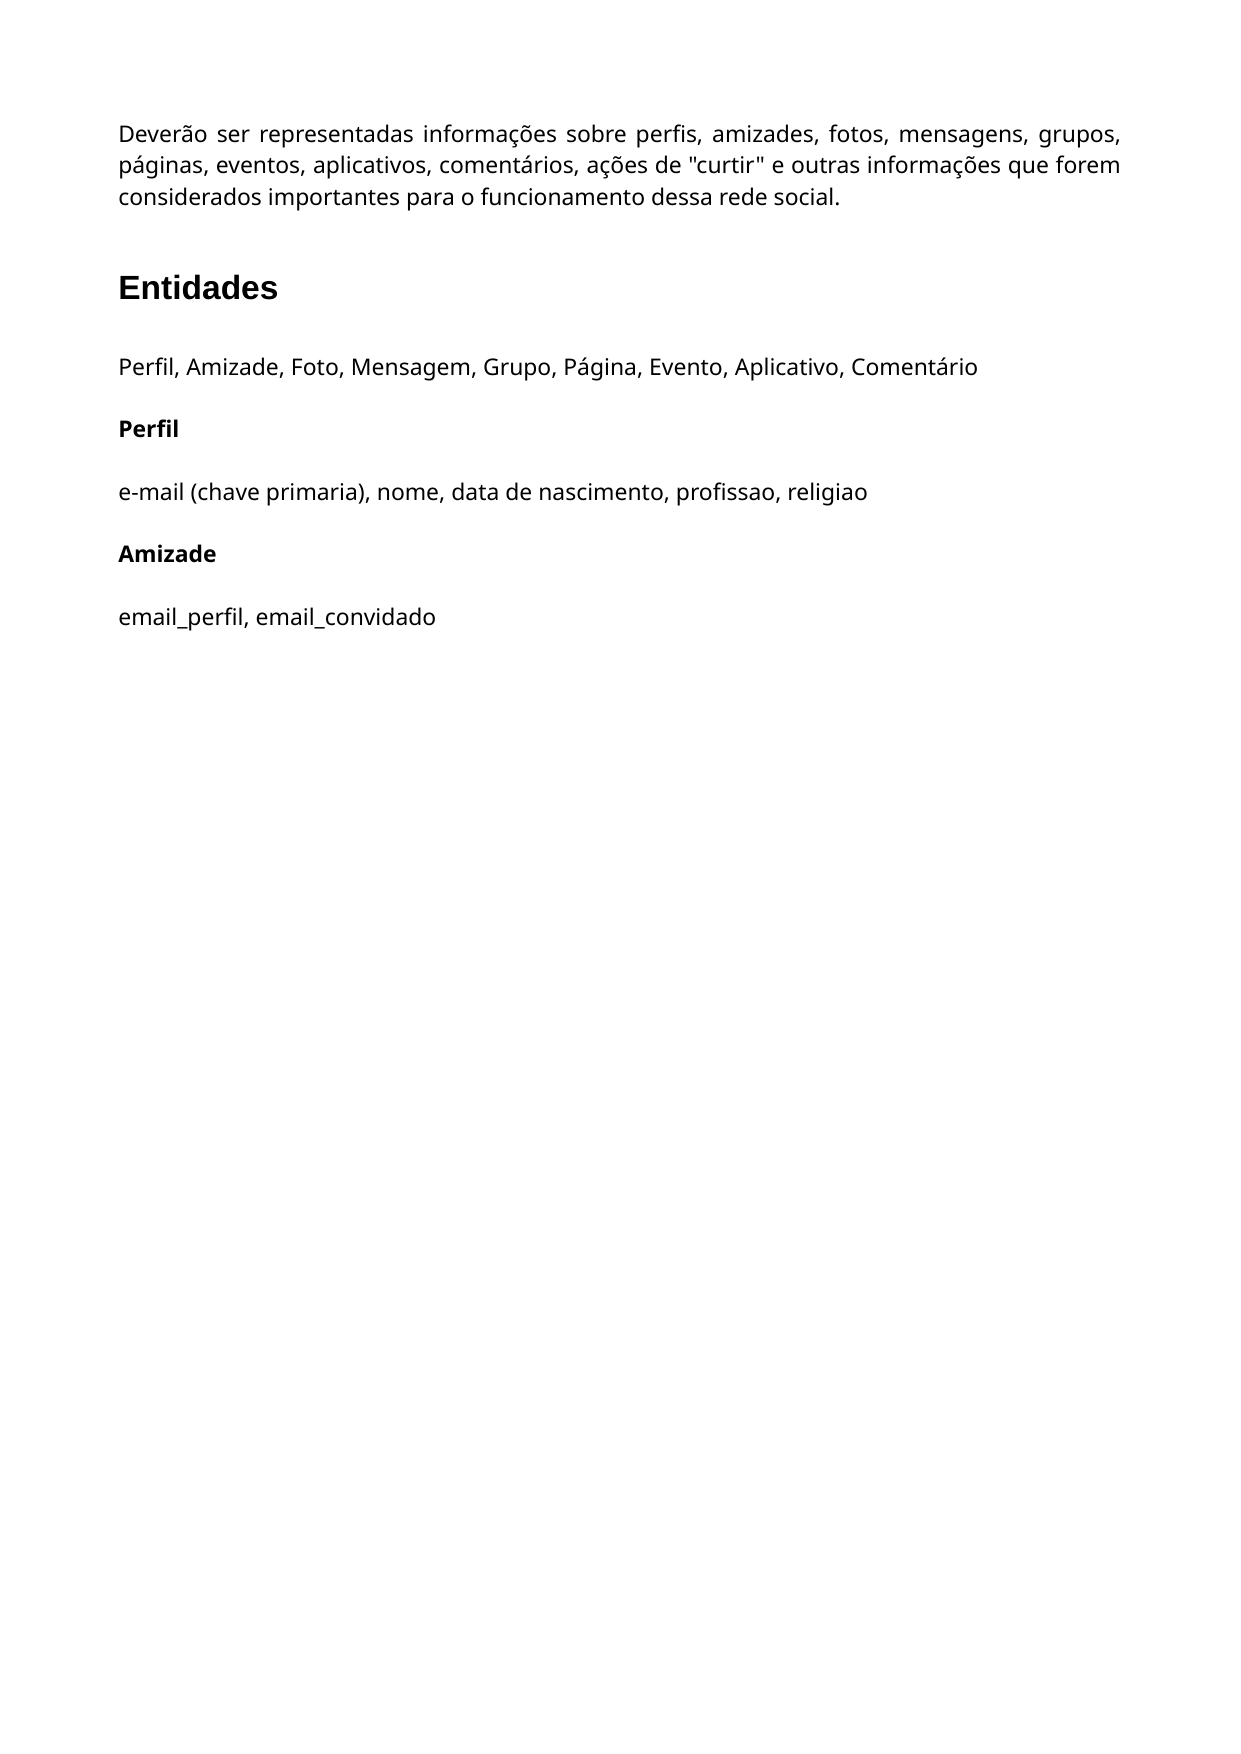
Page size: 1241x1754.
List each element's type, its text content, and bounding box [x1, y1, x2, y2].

text Deverão ser representadas informações sobre perfis, amizades, fotos, mensagens, grupos, páginas, eventos, aplicativos, comentários, ações de "curtir" e outras informações que forem considerados importantes para o funcionamento dessa rede social. [118, 118, 1122, 212]
text Perfil, Amizade, Foto, Mensagem, Grupo, Página, Evento, Aplicativo, Comentário [118, 351, 1122, 382]
text email_perfil, email_convidado [118, 601, 1122, 632]
text e-mail (chave primaria), nome, data de nascimento, profissao, religiao [118, 476, 1122, 507]
subtitle Entidades [118, 268, 1122, 307]
text Amizade [118, 538, 1122, 569]
text Perfil [118, 413, 1122, 444]
